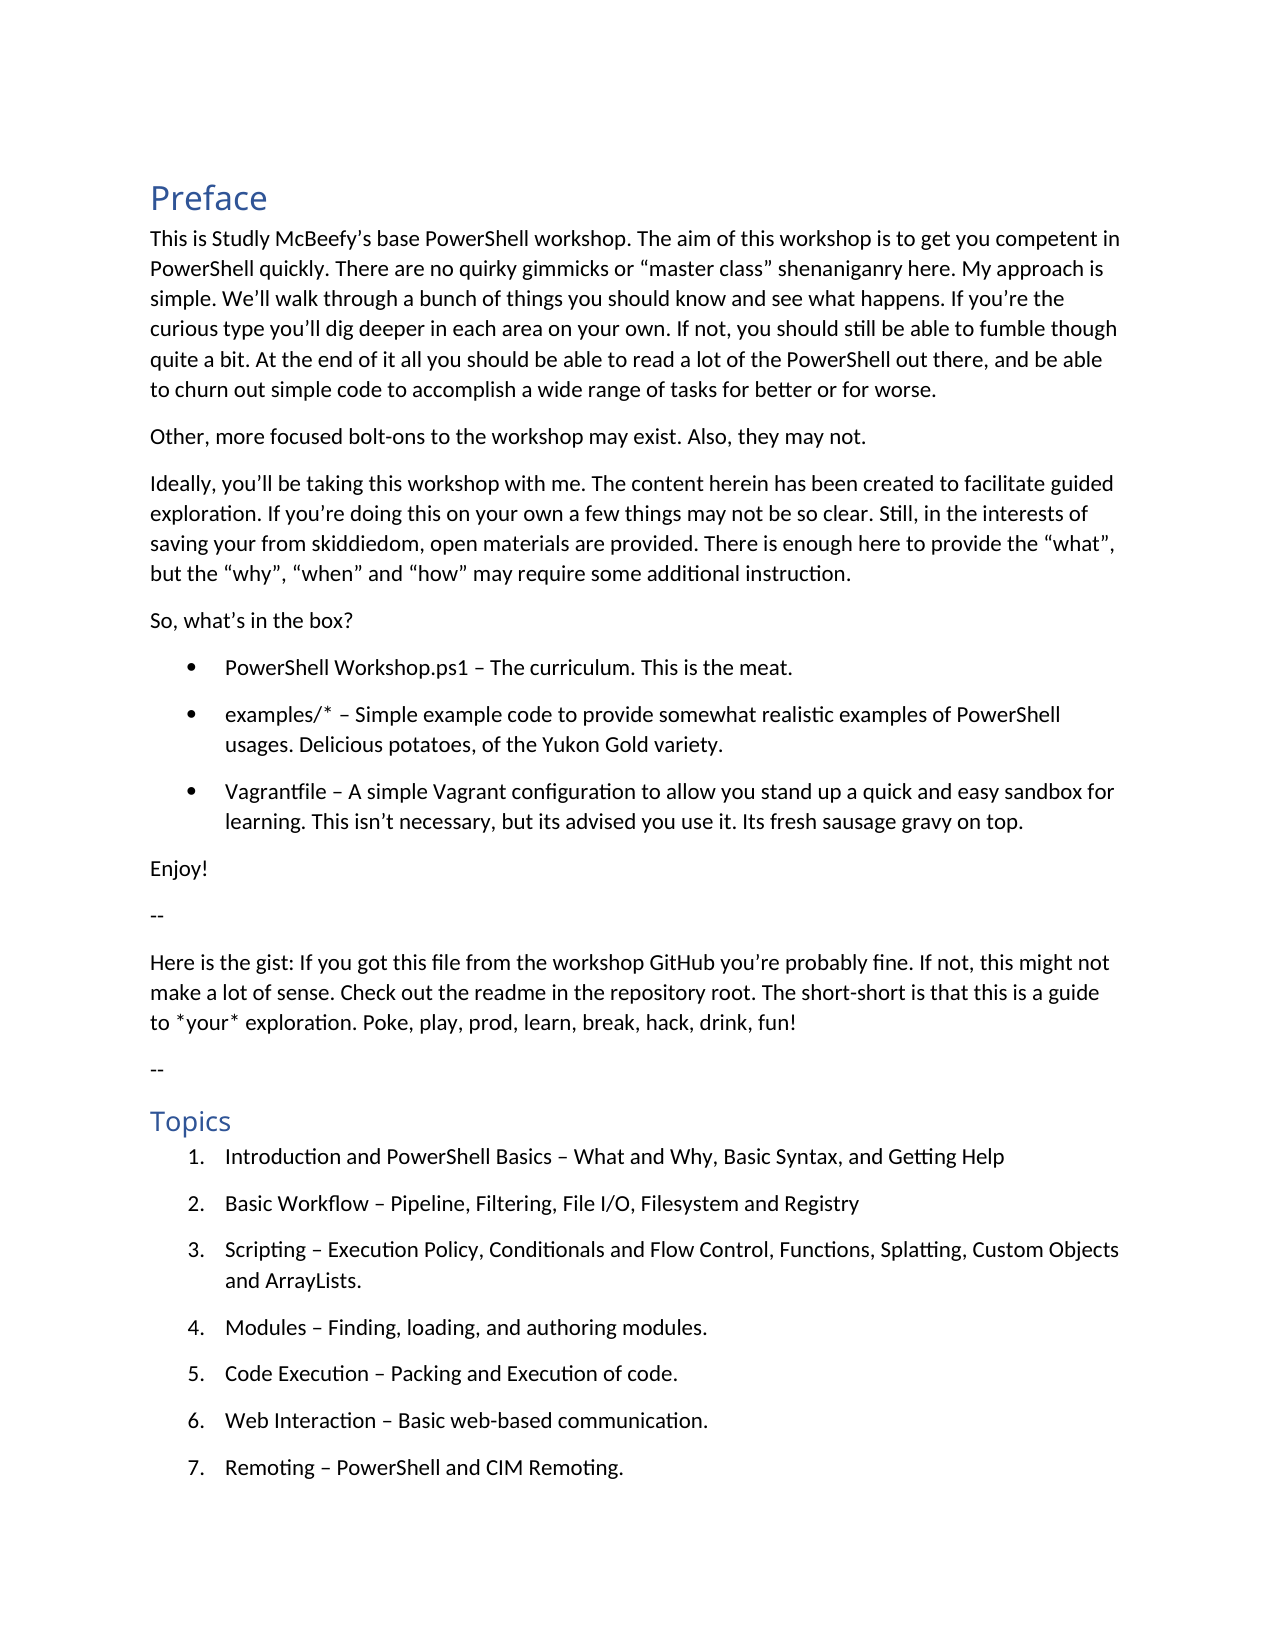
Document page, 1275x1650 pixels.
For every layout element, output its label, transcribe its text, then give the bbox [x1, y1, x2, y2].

text Here is the gist: If you got this file from the workshop GitHub you’re probably fine. If not, this might not make a lot of sense. Check out the readme in the repository root. The short-short is that this is a guide to *your* exploration. Poke, play, prod, learn, break, hack, drink, fun! [150, 948, 1125, 1036]
text Ideally, you’ll be taking this workshop with me. The content herein has been created to facilitate guided exploration. If you’re doing this on your own a few things may not be so clear. Still, in the interests of saving your from skiddiedom, open materials are provided. There is enough here to provide the “what”, but the “why”, “when” and “how” may require some additional instruction. [150, 469, 1125, 587]
list Vagrantfile – A simple Vagrant configuration to allow you stand up a quick and easy sandbox for learning. This isn’t necessary, but its advised you use it. Its fresh sausage gravy on top. [187, 777, 1125, 835]
list PowerShell Workshop.ps1 – The curriculum. This is the meat. [187, 653, 1125, 681]
list examples/* – Simple example code to provide somewhat realistic examples of PowerShell usages. Delicious potatoes, of the Yukon Gold variety. [187, 700, 1125, 758]
list Remoting – PowerShell and CIM Remoting. [187, 1453, 1125, 1481]
list Introduction and PowerShell Basics – What and Why, Basic Syntax, and Getting Help [187, 1142, 1125, 1170]
subtitle Topics [150, 1102, 1125, 1139]
text -- [150, 1055, 1125, 1083]
text This is Studly McBeefy’s base PowerShell workshop. The aim of this workshop is to get you competent in PowerShell quickly. There are no quirky gimmicks or “master class” shenaniganry here. My approach is simple. We’ll walk through a bunch of things you should know and see what happens. If you’re the curious type you’ll dig deeper in each area on your own. If not, you should still be able to fumble though quite a bit. At the end of it all you should be able to read a lot of the PowerShell out there, and be able to churn out simple code to accomplish a wide range of tasks for better or for worse. [150, 224, 1125, 403]
text Enjoy! [150, 854, 1125, 882]
list Web Interaction – Basic web-based communication. [187, 1406, 1125, 1434]
text So, what’s in the box? [150, 606, 1125, 634]
list Modules – Finding, loading, and authoring modules. [187, 1313, 1125, 1341]
list Code Execution – Packing and Execution of code. [187, 1359, 1125, 1388]
text Other, more focused bolt-ons to the workshop may exist. Also, they may not. [150, 422, 1125, 450]
subtitle Preface [150, 175, 1125, 220]
list Scripting – Execution Policy, Conditionals and Flow Control, Functions, Splatting, Custom Objects and ArrayLists. [187, 1236, 1125, 1294]
text -- [150, 901, 1125, 929]
list Basic Workflow – Pipeline, Filtering, File I/O, Filesystem and Registry [187, 1189, 1125, 1217]
